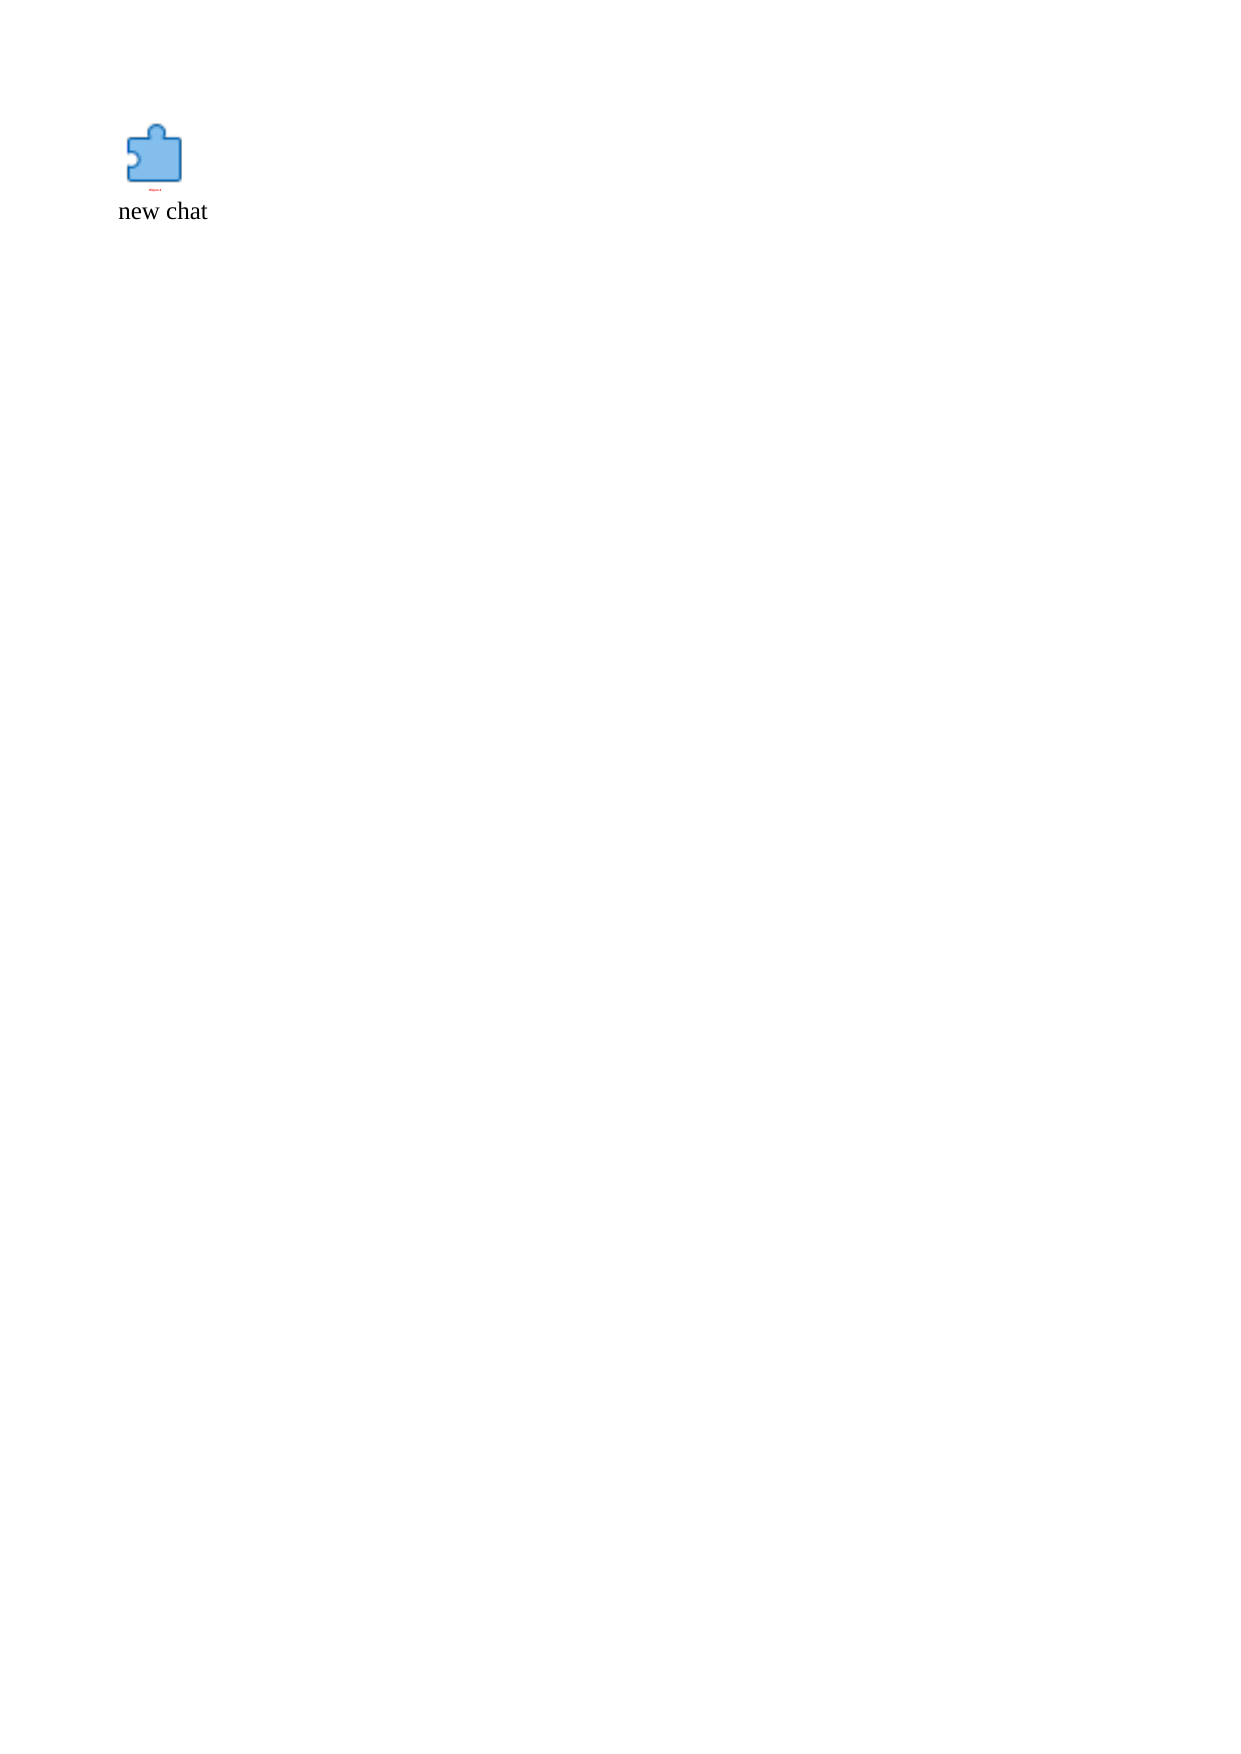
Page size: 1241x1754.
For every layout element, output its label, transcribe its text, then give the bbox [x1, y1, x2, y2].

text new chat [118, 118, 1122, 225]
